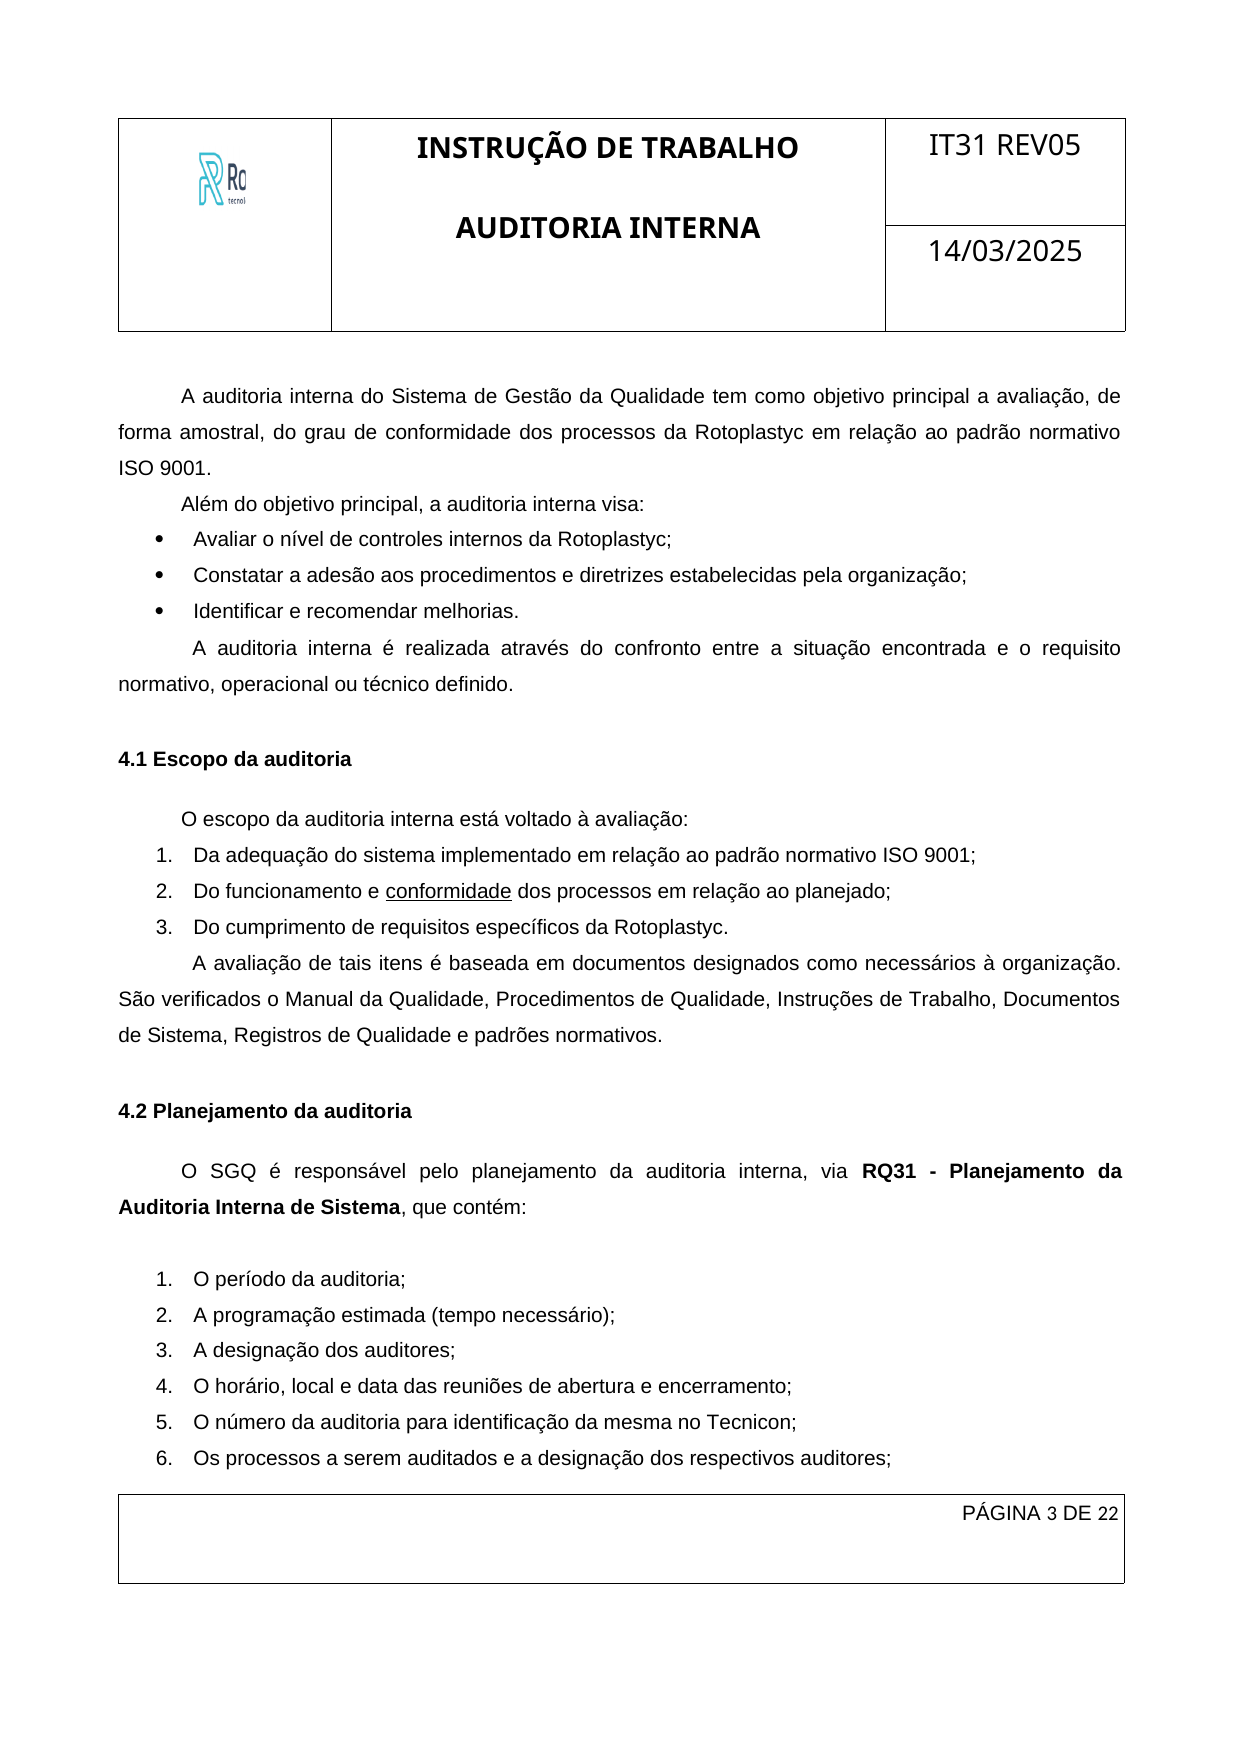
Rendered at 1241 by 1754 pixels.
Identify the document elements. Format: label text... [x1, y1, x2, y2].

text A avaliação de tais itens é baseada em documentos designados como necessários à organização. São verificados o Manual da Qualidade, Procedimentos de Qualidade, Instruções de Trabalho, Documentos de Sistema, Registros de Qualidade e padrões normativos. [118, 951, 1122, 1047]
list Constatar a adesão aos procedimentos e diretrizes estabelecidas pela organização; [156, 563, 1122, 587]
list Identificar e recomendar melhorias. [156, 599, 1122, 623]
subtitle 4.1 Escopo da auditoria [118, 747, 1122, 771]
list O número da auditoria para identificação da mesma no Tecnicon; [156, 1410, 1122, 1434]
list O período da auditoria; [156, 1266, 1122, 1290]
picture [197, 146, 246, 211]
text O escopo da auditoria interna está voltado à avaliação: [118, 807, 1122, 831]
list A designação dos auditores; [156, 1338, 1122, 1362]
text O SGQ é responsável pelo planejamento da auditoria interna, via RQ31 - Planejamento da Auditoria Interna de Sistema, que contém: [118, 1159, 1122, 1218]
list O horário, local e data das reuniões de abertura e encerramento; [156, 1374, 1122, 1398]
text Além do objetivo principal, a auditoria interna visa: [118, 491, 1122, 515]
text A auditoria interna do Sistema de Gestão da Qualidade tem como objetivo principal a avaliação, de forma amostral, do grau de conformidade dos processos da Rotoplastyc em relação ao padrão normativo ISO 9001. [118, 383, 1122, 479]
list Os processos a serem auditados e a designação dos respectivos auditores; [156, 1446, 1122, 1470]
list A programação estimada (tempo necessário); [156, 1302, 1122, 1326]
list Avaliar o nível de controles internos da Rotoplastyc; [156, 527, 1122, 551]
text A auditoria interna é realizada através do confronto entre a situação encontrada e o requisito normativo, operacional ou técnico definido. [118, 635, 1122, 695]
list Da adequação do sistema implementado em relação ao padrão normativo ISO 9001; [156, 843, 1122, 867]
subtitle 4.2 Planejamento da auditoria [118, 1099, 1122, 1123]
list Do cumprimento de requisitos específicos da Rotoplastyc. [156, 915, 1122, 939]
list Do funcionamento e conformidade dos processos em relação ao planejado; [156, 879, 1122, 903]
